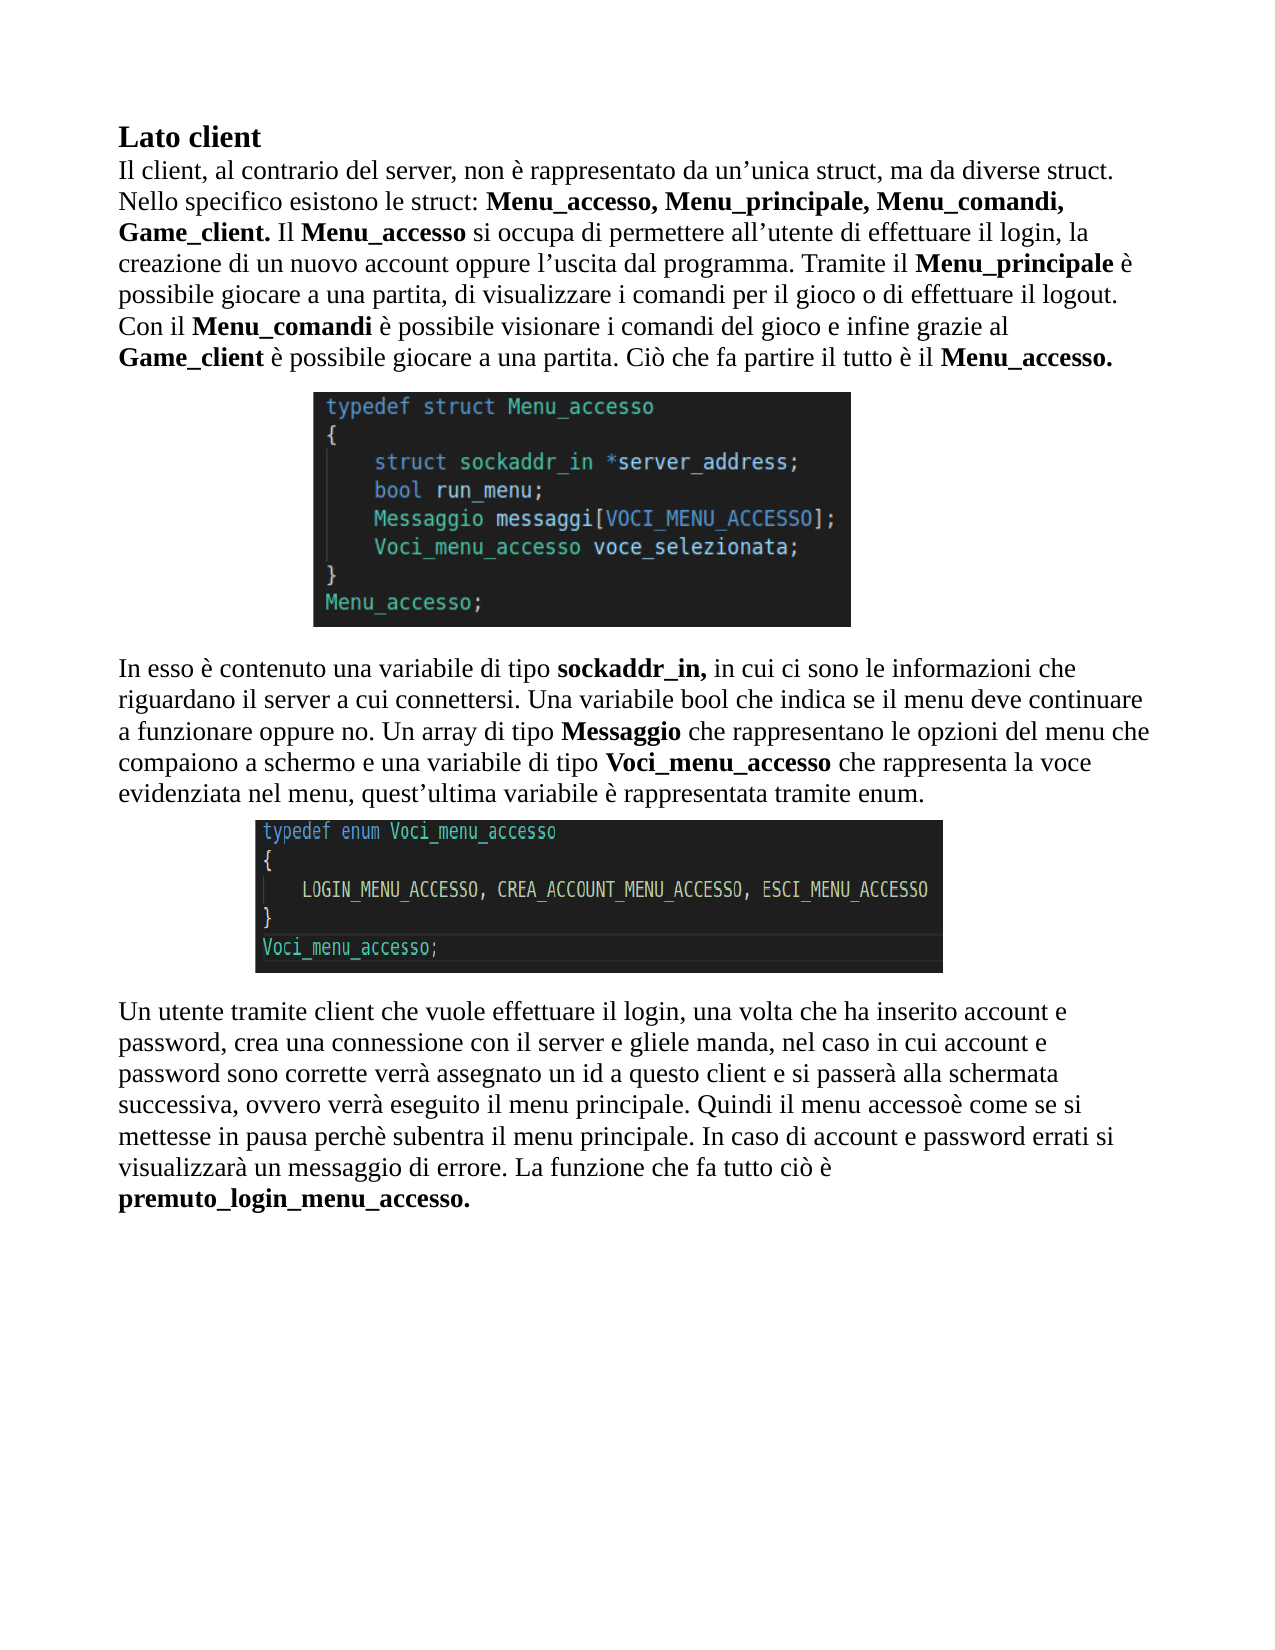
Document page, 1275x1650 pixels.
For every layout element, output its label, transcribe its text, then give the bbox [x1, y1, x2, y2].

picture [255, 820, 943, 973]
text Un utente tramite client che vuole effettuare il login, una volta che ha inserito account e password, crea una connessione con il server e gliele manda, nel caso in cui account e password sono corrette verrà assegnato un id a questo client e si passerà alla schermata successiva, ovvero verrà eseguito il menu principale. Quindi il menu accessoè come se si mettesse in pausa perchè subentra il menu principale. In caso di account e password errati si visualizzarà un messaggio di errore. La funzione che fa tutto ciò è premuto_login_menu_accesso. [118, 995, 1157, 1213]
text Lato client [118, 118, 1157, 154]
text Il client, al contrario del server, non è rappresentato da un’unica struct, ma da diverse struct. Nello specifico esistono le struct: Menu_accesso, Menu_principale, Menu_comandi, Game_client. Il Menu_accesso si occupa di permettere all’utente di effettuare il login, la creazione di un nuovo account oppure l’uscita dal programma. Tramite il Menu_principale è possibile giocare a una partita, di visualizzare i comandi per il gioco o di effettuare il logout. [118, 154, 1157, 310]
picture [313, 392, 851, 627]
text Con il Menu_comandi è possibile visionare i comandi del gioco e infine grazie al Game_client è possibile giocare a una partita. Ciò che fa partire il tutto è il Menu_accesso. [118, 310, 1157, 372]
text In esso è contenuto una variabile di tipo sockaddr_in, in cui ci sono le informazioni che riguardano il server a cui connettersi. Una variabile bool che indica se il menu deve continuare a funzionare oppure no. Un array di tipo Messaggio che rappresentano le opzioni del menu che compaiono a schermo e una variabile di tipo Voci_menu_accesso che rappresenta la voce evidenziata nel menu, quest’ultima variabile è rappresentata tramite enum. [118, 652, 1157, 808]
